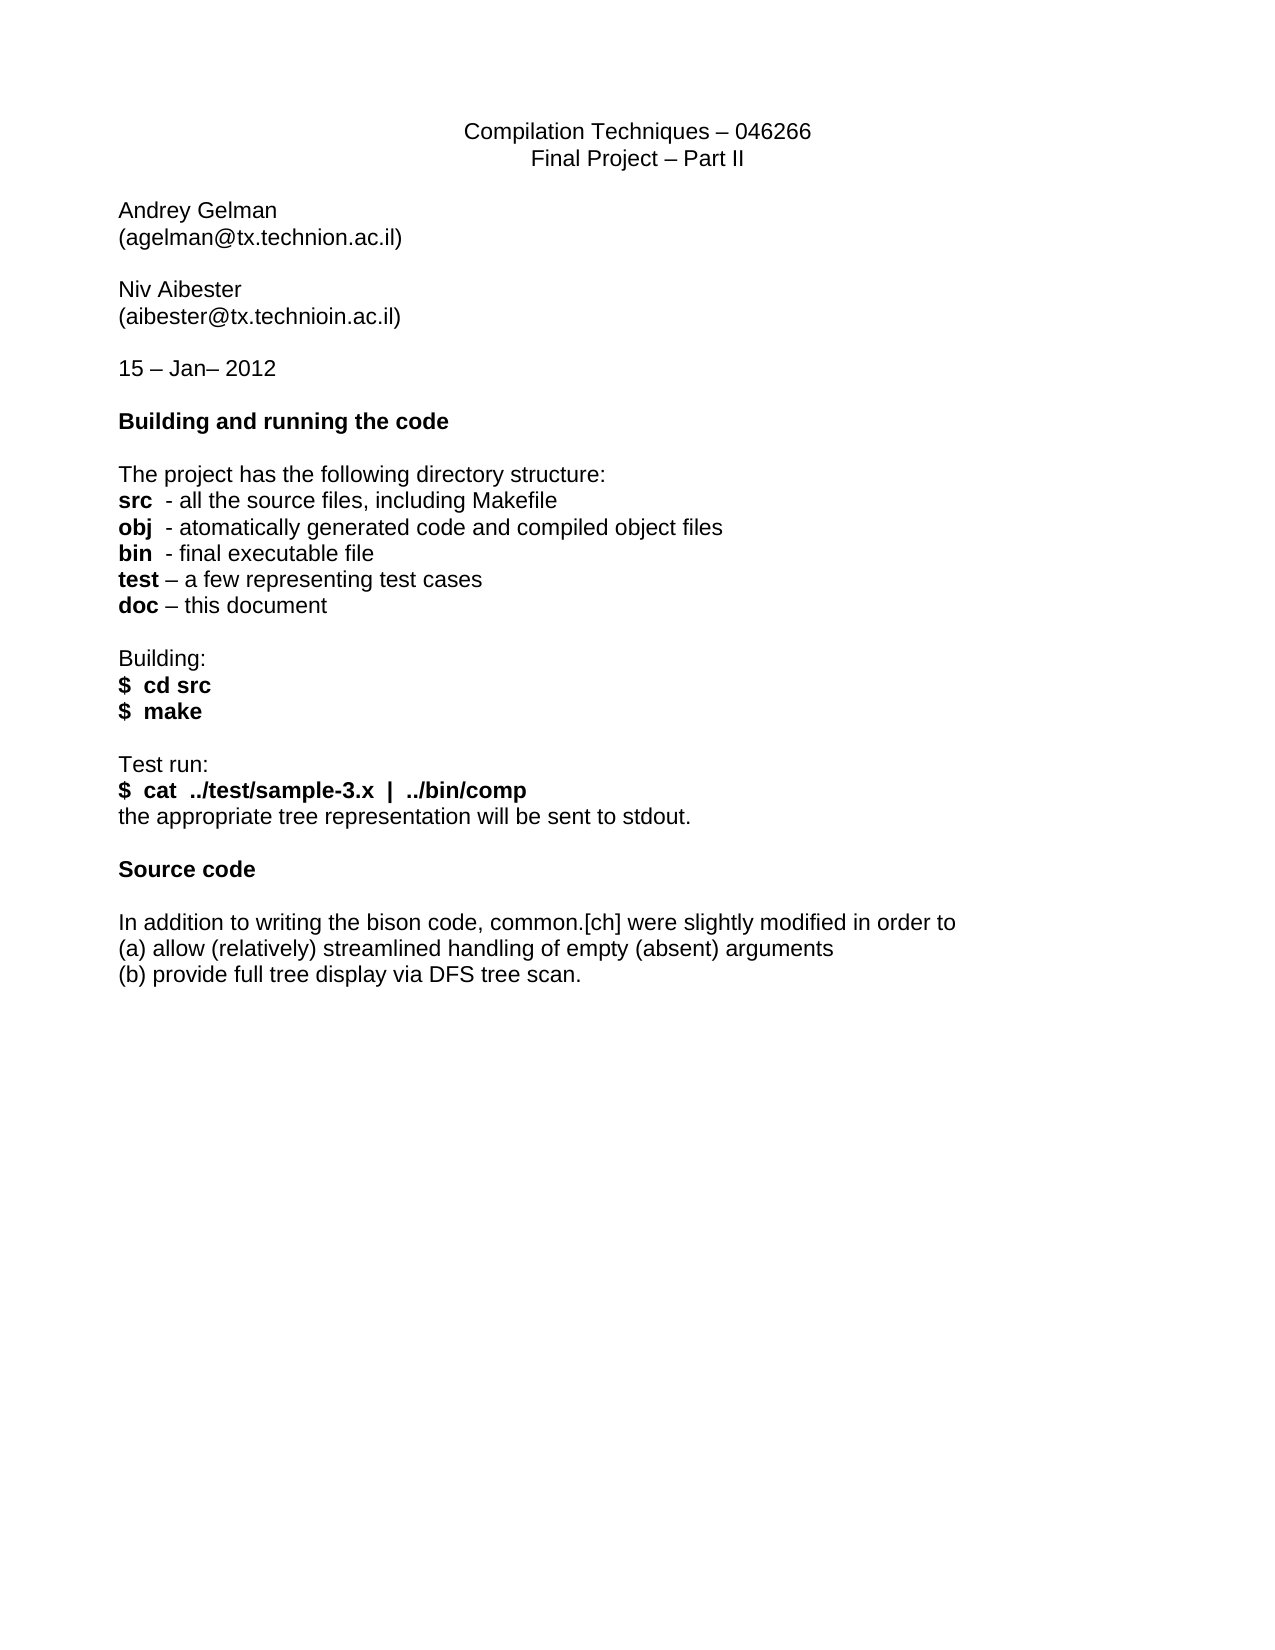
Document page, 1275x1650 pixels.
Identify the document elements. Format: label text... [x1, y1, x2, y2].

text The project has the following directory structure: [118, 461, 1157, 487]
text (b) provide full tree display via DFS tree scan. [118, 961, 1157, 988]
text the appropriate tree representation will be sent to stdout. [118, 803, 1157, 830]
text Building and running the code [118, 408, 1157, 434]
text src - all the source files, including Makefile [118, 487, 1157, 513]
text Building: [118, 645, 1157, 672]
text Source code [118, 856, 1157, 882]
text test – a few representing test cases [118, 566, 1157, 592]
text $ cd src [118, 672, 1157, 698]
text doc – this document [118, 592, 1157, 619]
text bin - final executable file [118, 540, 1157, 566]
text $ cat ../test/sample-3.x | ../bin/comp [118, 777, 1157, 803]
text obj - atomatically generated code and compiled object files [118, 513, 1157, 540]
text (a) allow (relatively) streamlined handling of empty (absent) arguments [118, 935, 1157, 961]
text 15 – Jan– 2012 [118, 355, 1157, 382]
text Test run: [118, 751, 1157, 777]
text $ make [118, 698, 1157, 724]
text (agelman@tx.technion.ac.il) [118, 223, 1157, 250]
text In addition to writing the bison code, common.[ch] were slightly modified in order to [118, 909, 1157, 935]
text Compilation Techniques – 046266 [118, 118, 1157, 144]
text Niv Aibester [118, 276, 1157, 303]
text Final Project – Part II [118, 144, 1157, 171]
text Andrey Gelman [118, 197, 1157, 223]
text (aibester@tx.technioin.ac.il) [118, 303, 1157, 329]
